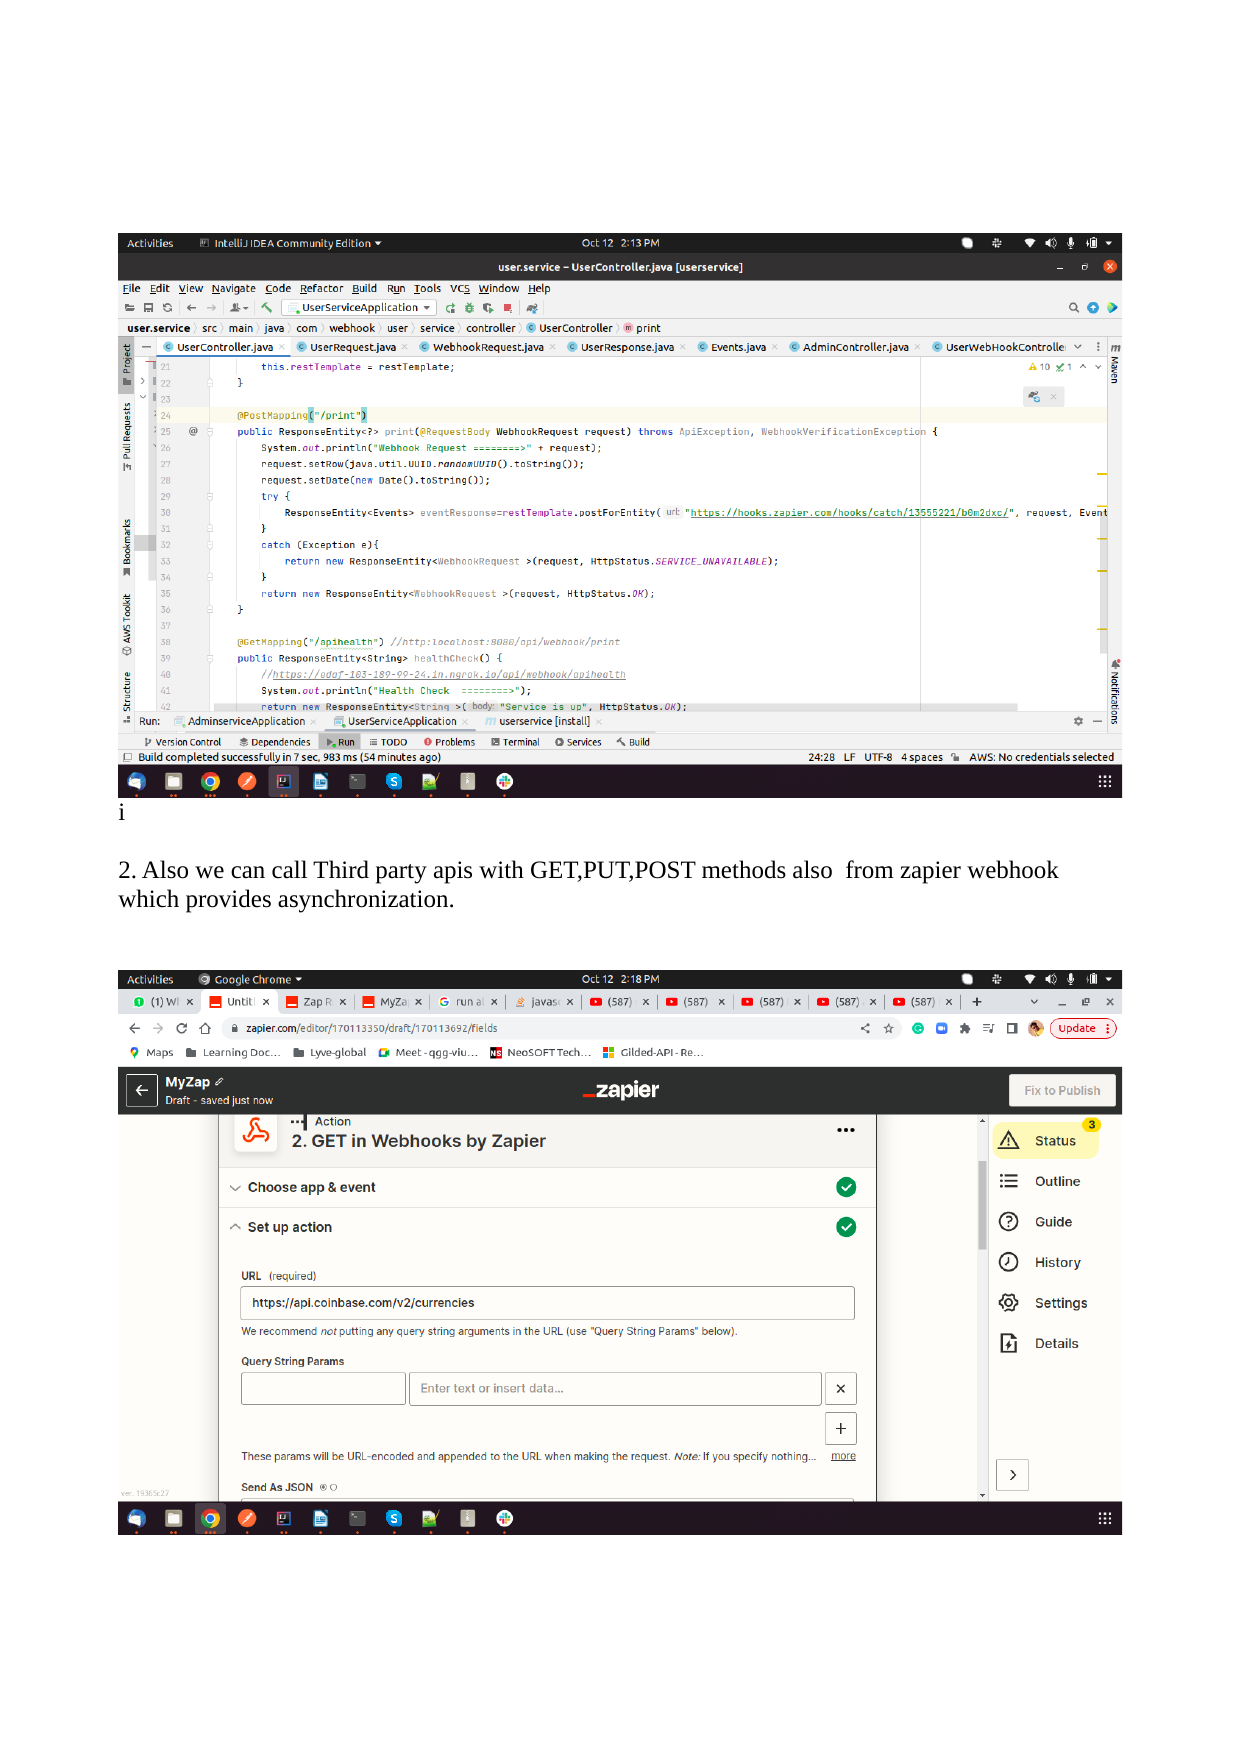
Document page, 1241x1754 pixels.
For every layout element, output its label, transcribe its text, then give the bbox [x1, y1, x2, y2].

picture [118, 233, 1123, 798]
text i [118, 798, 1122, 826]
picture [118, 970, 1123, 1535]
text 2. Also we can call Third party apis with GET,PUT,POST methods also from zapier webhook which provides asynchronization. [118, 855, 1122, 912]
